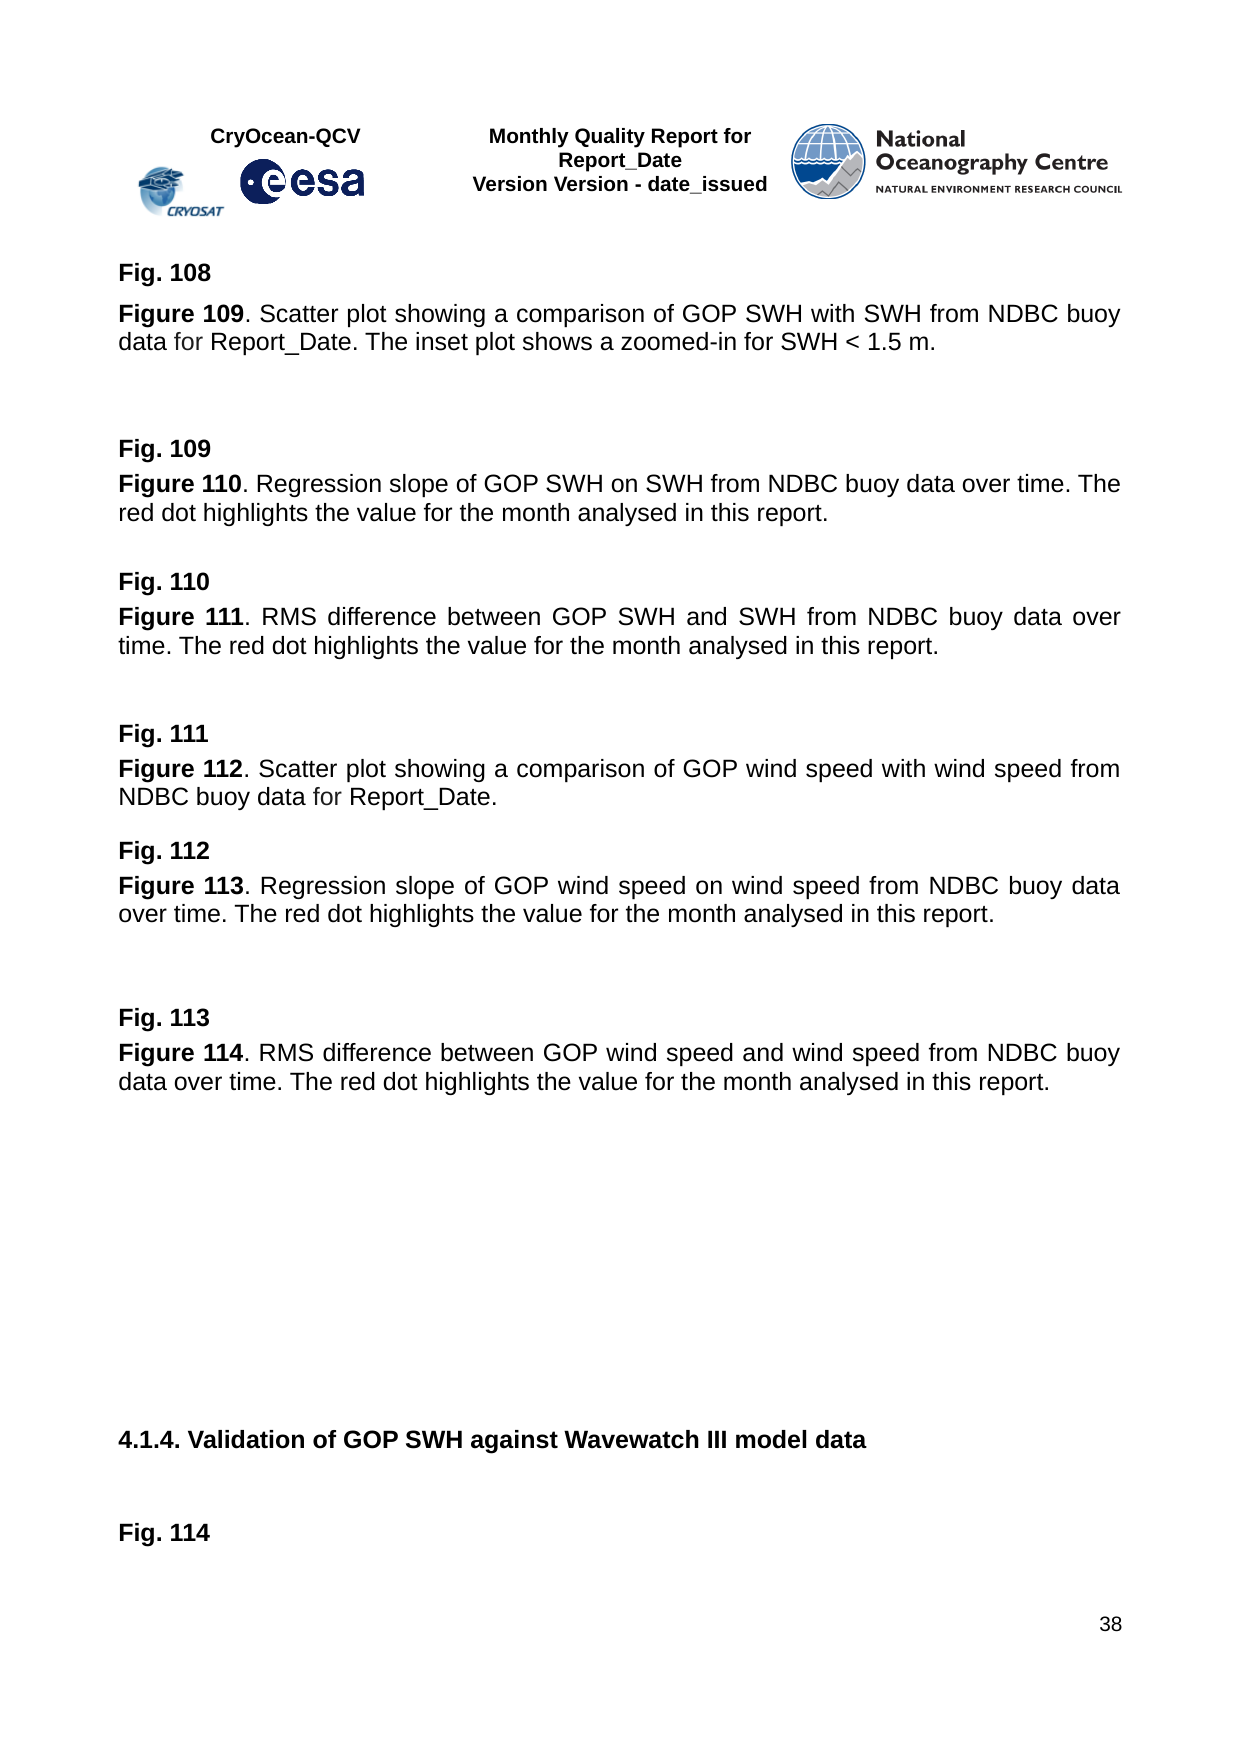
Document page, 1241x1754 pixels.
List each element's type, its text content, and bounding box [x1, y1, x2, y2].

text Figure 112. Scatter plot showing a comparison of GOP wind speed with wind speed from NDBC buoy data for Report_Date. [118, 754, 1122, 811]
text Fig. 109 [118, 434, 1122, 463]
text 4.1.4. Validation of GOP SWH against Wavewatch III model data [118, 1426, 1122, 1454]
picture [118, 159, 364, 224]
text Fig. 110 [118, 567, 1122, 596]
text Figure 110. Regression slope of GOP SWH on SWH from NDBC buoy data over time. The red dot highlights the value for the month analysed in this report. [118, 469, 1122, 527]
text Fig. 113 [118, 1003, 1122, 1032]
text Figure 114. RMS difference between GOP wind speed and wind speed from NDBC buoy data over time. The red dot highlights the value for the month analysed in this report. [118, 1038, 1122, 1096]
text Figure 109. Scatter plot showing a comparison of GOP SWH with SWH from NDBC buoy data for Report_Date. The inset plot shows a zoomed-in for SWH < 1.5 m. [118, 299, 1122, 356]
text Fig. 114 [118, 1518, 1122, 1547]
text Figure 113. Regression slope of GOP wind speed on wind speed from NDBC buoy data over time. The red dot highlights the value for the month analysed in this report. [118, 871, 1122, 928]
text Fig. 112 [118, 836, 1122, 865]
text Figure 111. RMS difference between GOP SWH and SWH from NDBC buoy data over time. The red dot highlights the value for the month analysed in this report. [118, 602, 1122, 659]
text Fig. 108 [118, 257, 1122, 286]
text Fig. 111 [118, 719, 1122, 748]
